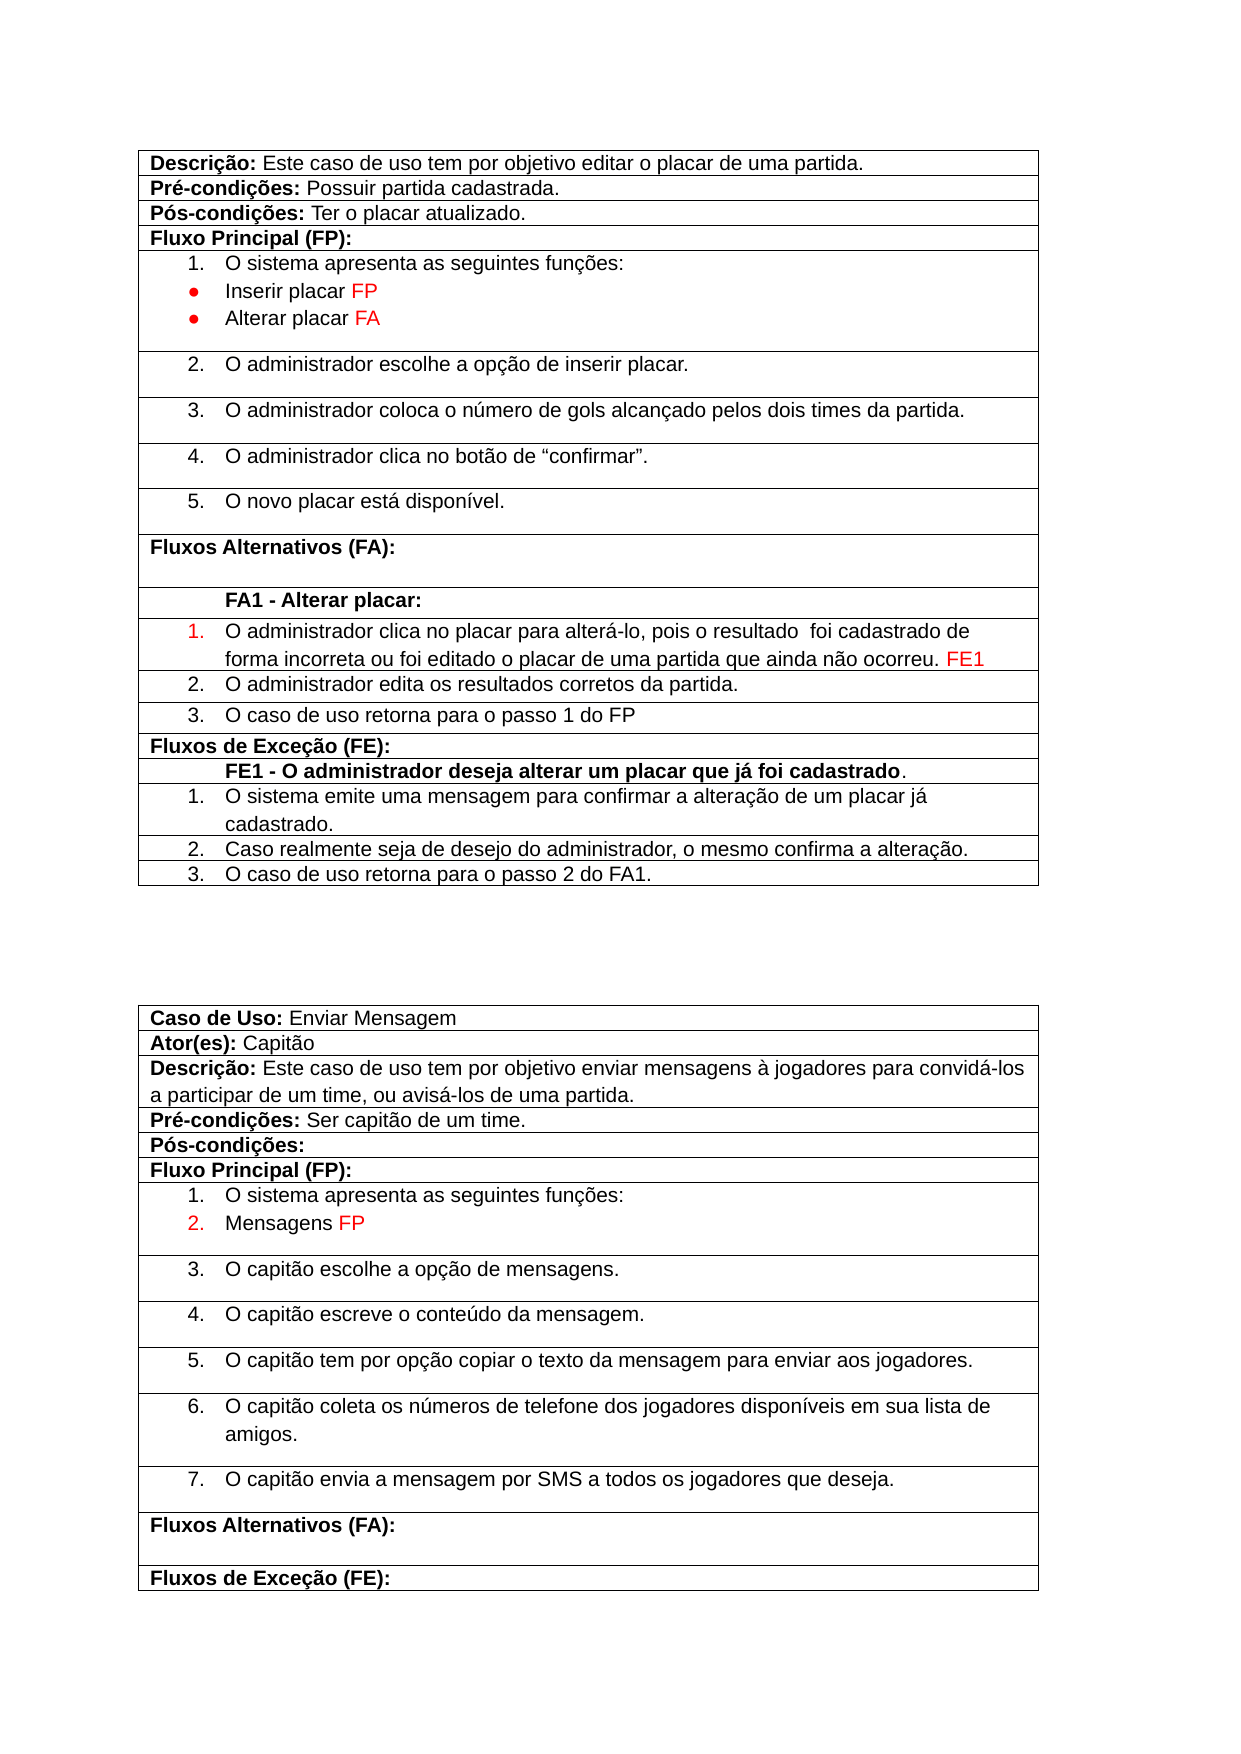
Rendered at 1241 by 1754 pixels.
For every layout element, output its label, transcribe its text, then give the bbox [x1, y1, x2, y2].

table_cell O capitão escolhe a opção de mensagens. [139, 1256, 1038, 1301]
table_cell O capitão coleta os números de telefone dos jogadores disponíveis em sua lista de amigos. [139, 1394, 1038, 1466]
table_cell Fluxos Alternativos (FA): [139, 535, 1038, 587]
table_cell O sistema apresenta as seguintes funções: Mensagens FP [139, 1183, 1038, 1255]
table_cell O capitão envia a mensagem por SMS a todos os jogadores que deseja. [139, 1467, 1038, 1512]
table_cell O capitão escreve o conteúdo da mensagem. [139, 1302, 1038, 1347]
table_cell O caso de uso retorna para o passo 1 do FP [139, 703, 1038, 733]
table_cell O administrador coloca o número de gols alcançado pelos dois times da partida. [139, 398, 1038, 442]
table_cell O administrador clica no botão de “confirmar”. [139, 444, 1038, 488]
table_cell Fluxo Principal (FP): [139, 1158, 1038, 1182]
table_cell Fluxos de Exceção (FE): [139, 734, 1038, 758]
table_cell Pós-condições: [139, 1133, 1038, 1157]
table_cell Descrição: Este caso de uso tem por objetivo editar o placar de uma partida. [139, 151, 1038, 175]
table_cell O sistema emite uma mensagem para confirmar a alteração de um placar já cadastrado. [139, 784, 1038, 835]
table_cell FA1 - Alterar placar: [139, 588, 1038, 618]
table_cell O administrador clica no placar para alterá-lo, pois o resultado foi cadastrado de forma incorreta ou foi editado o placar de uma partida que ainda não ocorreu. FE1 [139, 619, 1038, 670]
table_cell Caso realmente seja de desejo do administrador, o mesmo confirma a alteração. [139, 836, 1038, 860]
table_cell O capitão tem por opção copiar o texto da mensagem para enviar aos jogadores. [139, 1348, 1038, 1393]
table_cell Fluxo Principal (FP): [139, 226, 1038, 250]
table_cell FE1 - O administrador deseja alterar um placar que já foi cadastrado. [139, 759, 1038, 783]
table_cell Fluxos de Exceção (FE): [139, 1566, 1038, 1589]
table_cell O administrador edita os resultados corretos da partida. [139, 671, 1038, 702]
table_cell Ator(es): Capitão [139, 1031, 1038, 1054]
table_cell O administrador escolhe a opção de inserir placar. [139, 352, 1038, 397]
table_cell Pré-condições: Ser capitão de um time. [139, 1108, 1038, 1132]
table_cell O sistema apresenta as seguintes funções: Inserir placar FP Alterar placar FA [139, 251, 1038, 351]
table_cell O caso de uso retorna para o passo 2 do FA1. [139, 861, 1038, 885]
table_cell Descrição: Este caso de uso tem por objetivo enviar mensagens à jogadores para convidá-los a participar de um time, ou avisá-los de uma partida. [139, 1056, 1038, 1107]
table_cell Pré-condições: Possuir partida cadastrada. [139, 176, 1038, 200]
table_cell O novo placar está disponível. [139, 489, 1038, 534]
table_cell Pós-condições: Ter o placar atualizado. [139, 201, 1038, 225]
table_cell Fluxos Alternativos (FA): [139, 1513, 1038, 1564]
table_header Caso de Uso: Enviar Mensagem [139, 1006, 1038, 1029]
